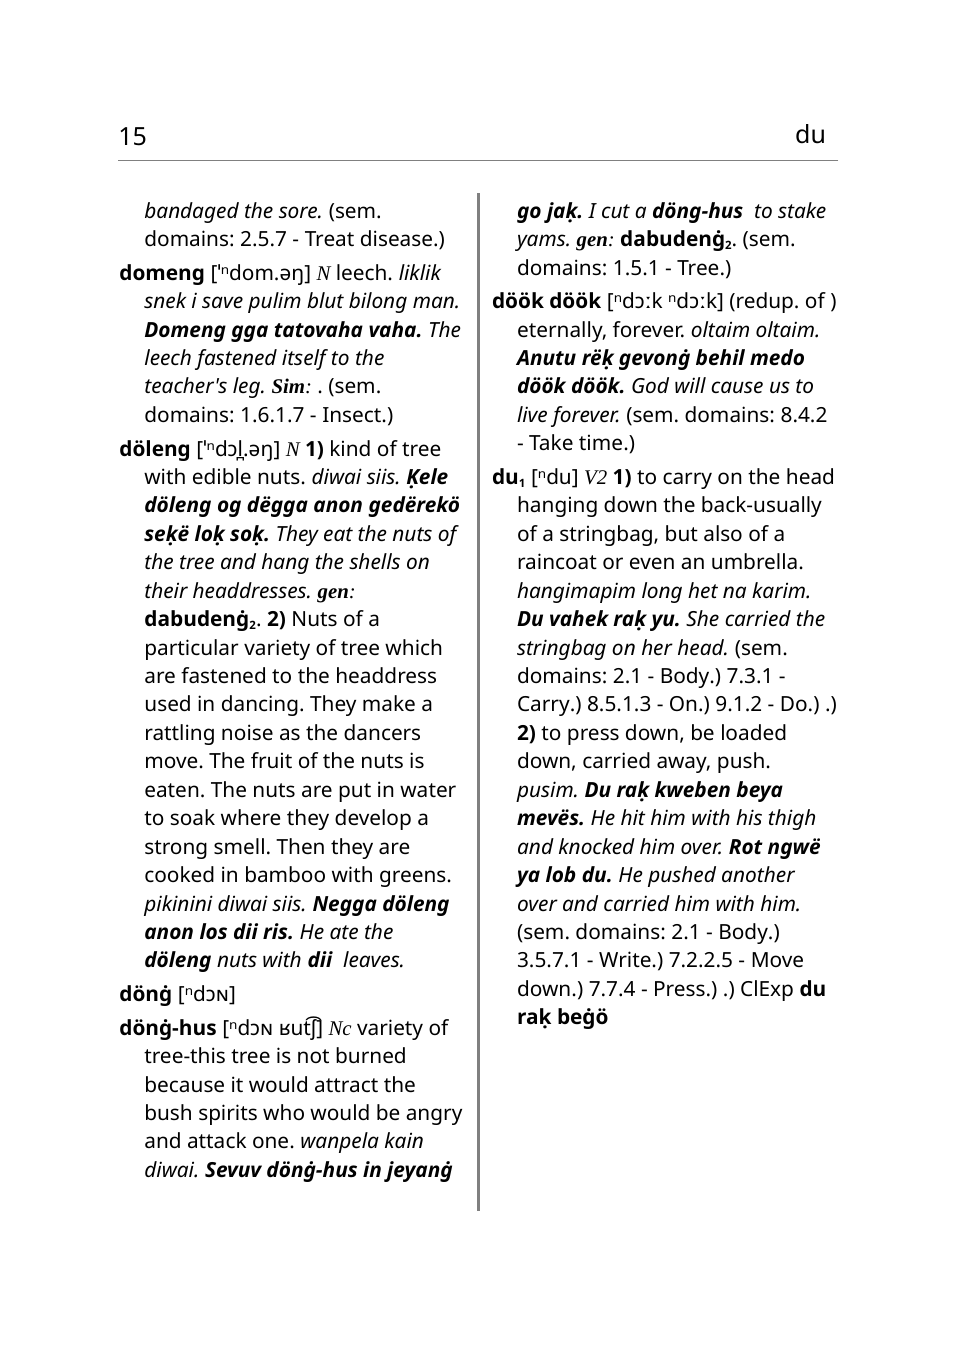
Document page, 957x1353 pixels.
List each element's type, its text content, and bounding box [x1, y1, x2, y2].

text döleng [ˈⁿdɔl̪.əŋ] N 1) kind of tree with edible nuts. diwai siis. Ḳele döleng og dëgga anon gedërekö seḳë loḳ soḳ. They eat the nuts of the tree and hang the shells on their headdresses. gen: dabudenġ2. 2) Nuts of a particular variety of tree which are fastened to the headdress used in dancing. They make a rattling noise as the dancers move. The fruit of the nuts is eaten. The nuts are put in water to soak where they develop a strong smell. Then they are cooked in bamboo with greens. pikinini diwai siis. Negga döleng anon los dii ris. He ate the döleng nuts with dii leaves. [119, 431, 465, 976]
text du1 [ⁿdu] V2 1) to carry on the head hanging down the back-usually of a stringbag, but also of a raincoat or even an umbrella. hangimapim long het na karim. Du vahek raḳ yu. She carried the stringbag on her head. (sem. domains: 2.1 - Body.) 7.3.1 - Carry.) 8.5.1.3 - On.) 9.1.2 - Do.) .) 2) to press down, be loaded down, carried away, push. pusim. Du raḳ kweben beya mevës. He hit him with his thigh and knocked him over. Rot ngwë ya lob du. He pushed another over and carried him with him. (sem. domains: 2.1 - Body.) 3.5.7.1 - Write.) 7.2.2.5 - Move down.) 7.7.4 - Press.) .) ClExp du raḳ beġö [492, 459, 837, 1035]
text dönġ [ⁿdɔɴ] [119, 976, 465, 1010]
text domeng [ˈⁿdom.əŋ] N leech. liklik snek i save pulim blut bilong man. Domeng gga tatovaha vaha. The leech fastened itself to the teacher's leg. Sim: . (sem. domains: 1.6.1.7 - Insect.) [119, 255, 465, 431]
text döök döök [ⁿdɔːk ⁿdɔːk] (redup. of ) eternally, forever. oltaim oltaim. Anutu rëḳ gevonġ behil medo döök döök. God will cause us to live forever. (sem. domains: 8.4.2 - Take time.) [492, 283, 837, 459]
text bandaged the sore. (sem. domains: 2.5.7 - Treat disease.) [119, 194, 465, 255]
text dönġ-hus [ⁿdɔɴ ʁut͡ʃ] Nc variety of tree-this tree is not burned because it would attract the bush spirits who would be angry and attack one. wanpela kain diwai. Sevuv dönġ-hus in jeyanġ [119, 1010, 465, 1188]
text go jaḳ. I cut a döng-hus to stake yams. gen: dabudenġ2. (sem. domains: 1.5.1 - Tree.) [492, 194, 837, 283]
